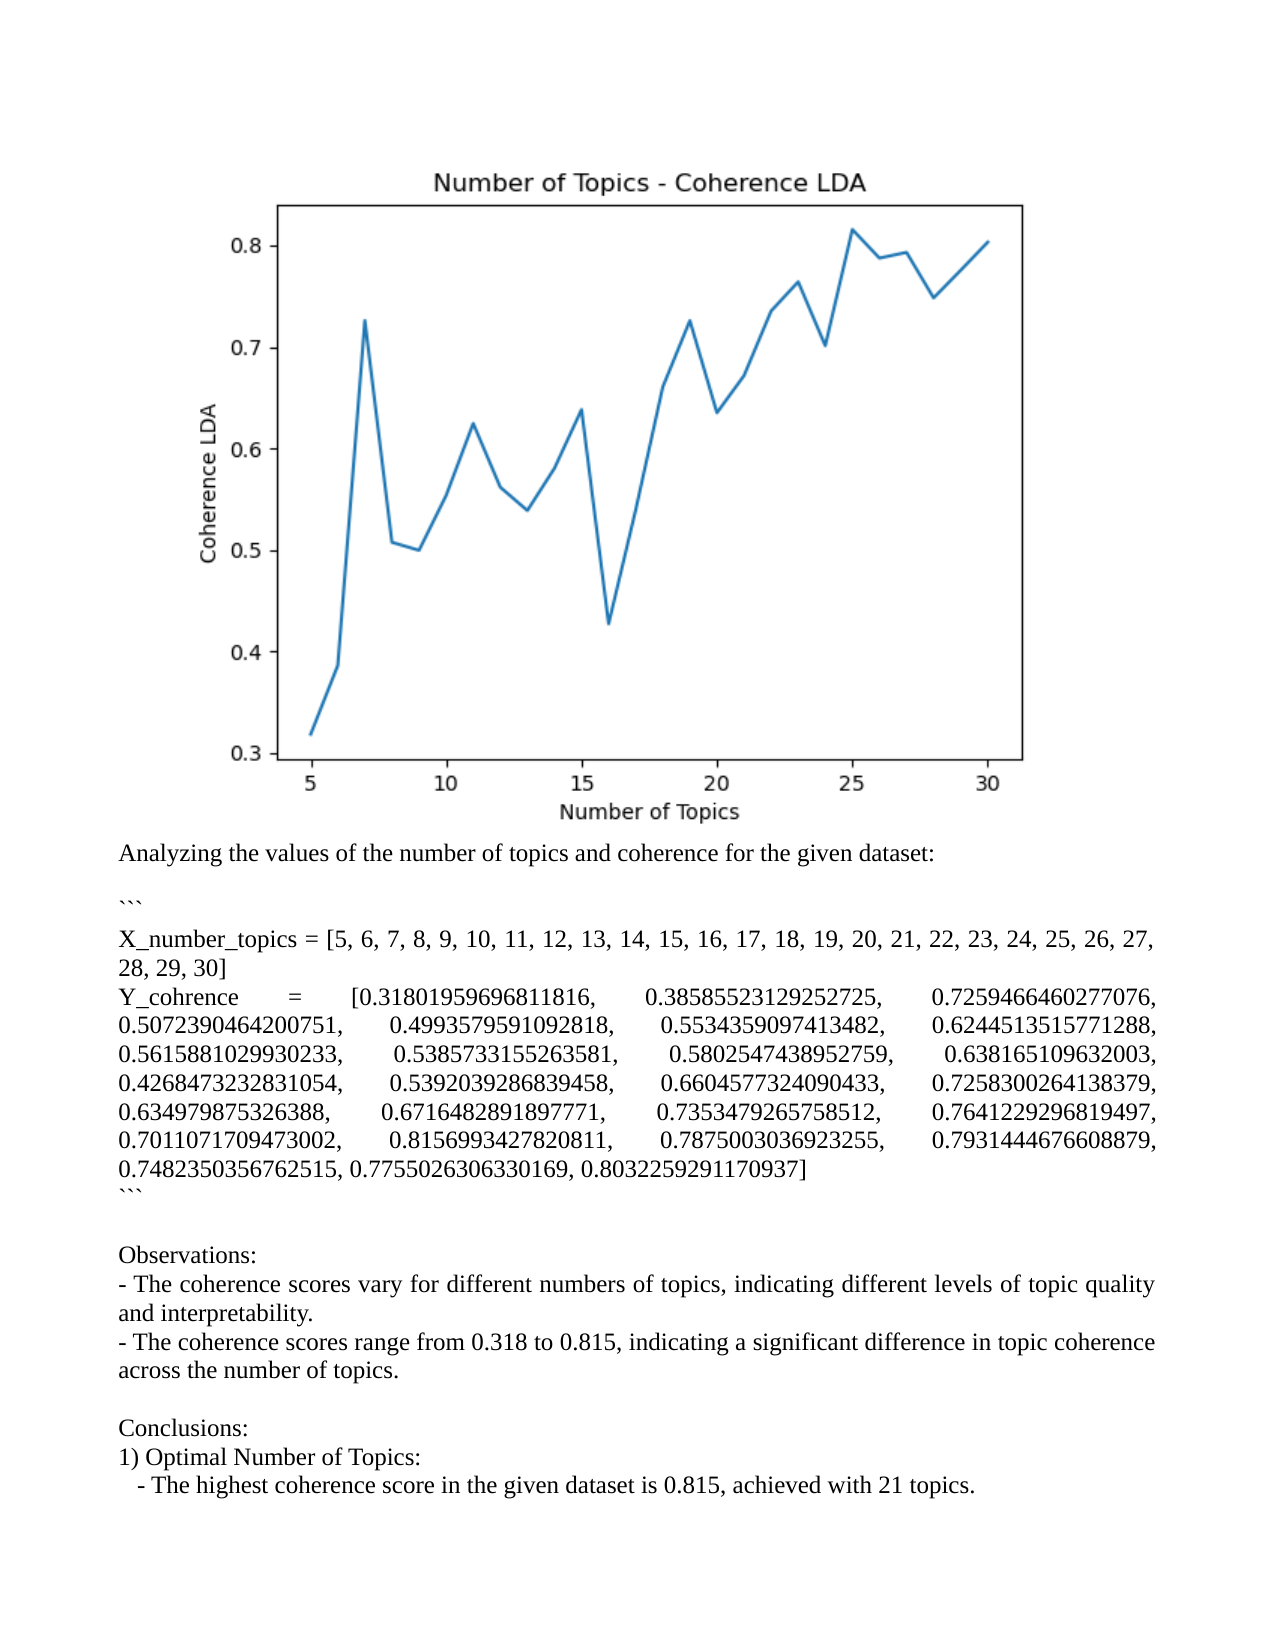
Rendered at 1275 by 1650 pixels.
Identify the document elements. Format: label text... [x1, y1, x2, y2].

text X_number_topics = [5, 6, 7, 8, 9, 10, 11, 12, 13, 14, 15, 16, 17, 18, 19, 20, 21, 22, 23, 24, 25, 26, 27, 28, 29, 30] [118, 924, 1157, 982]
picture [157, 118, 1118, 839]
text Y_cohrence = [0.31801959696811816, 0.38585523129252725, 0.7259466460277076, 0.5072390464200751, 0.4993579591092818, 0.5534359097413482, 0.6244513515771288, 0.5615881029930233, 0.5385733155263581, 0.5802547438952759, 0.638165109632003, 0.4268473232831054, 0.5392039286839458, 0.6604577324090433, 0.7258300264138379, 0.634979875326388, 0.6716482891897771, 0.7353479265758512, 0.7641229296819497, 0.7011071709473002, 0.8156993427820811, 0.7875003036923255, 0.7931444676608879, 0.7482350356762515, 0.7755026306330169, 0.8032259291170937] [118, 982, 1157, 1183]
text 1) Optimal Number of Topics: [118, 1442, 1157, 1471]
text Analyzing the values of the number of topics and coherence for the given dataset: [118, 118, 1157, 867]
text - The coherence scores vary for different numbers of topics, indicating different levels of topic quality and interpretability. [118, 1269, 1157, 1327]
text - The coherence scores range from 0.318 to 0.815, indicating a significant difference in topic coherence across the number of topics. [118, 1327, 1157, 1384]
text ``` [118, 896, 1157, 924]
text Observations: [118, 1241, 1157, 1269]
text - The highest coherence score in the given dataset is 0.815, achieved with 21 topics. [118, 1471, 1157, 1499]
text ``` [118, 1183, 1157, 1212]
text Conclusions: [118, 1413, 1157, 1442]
